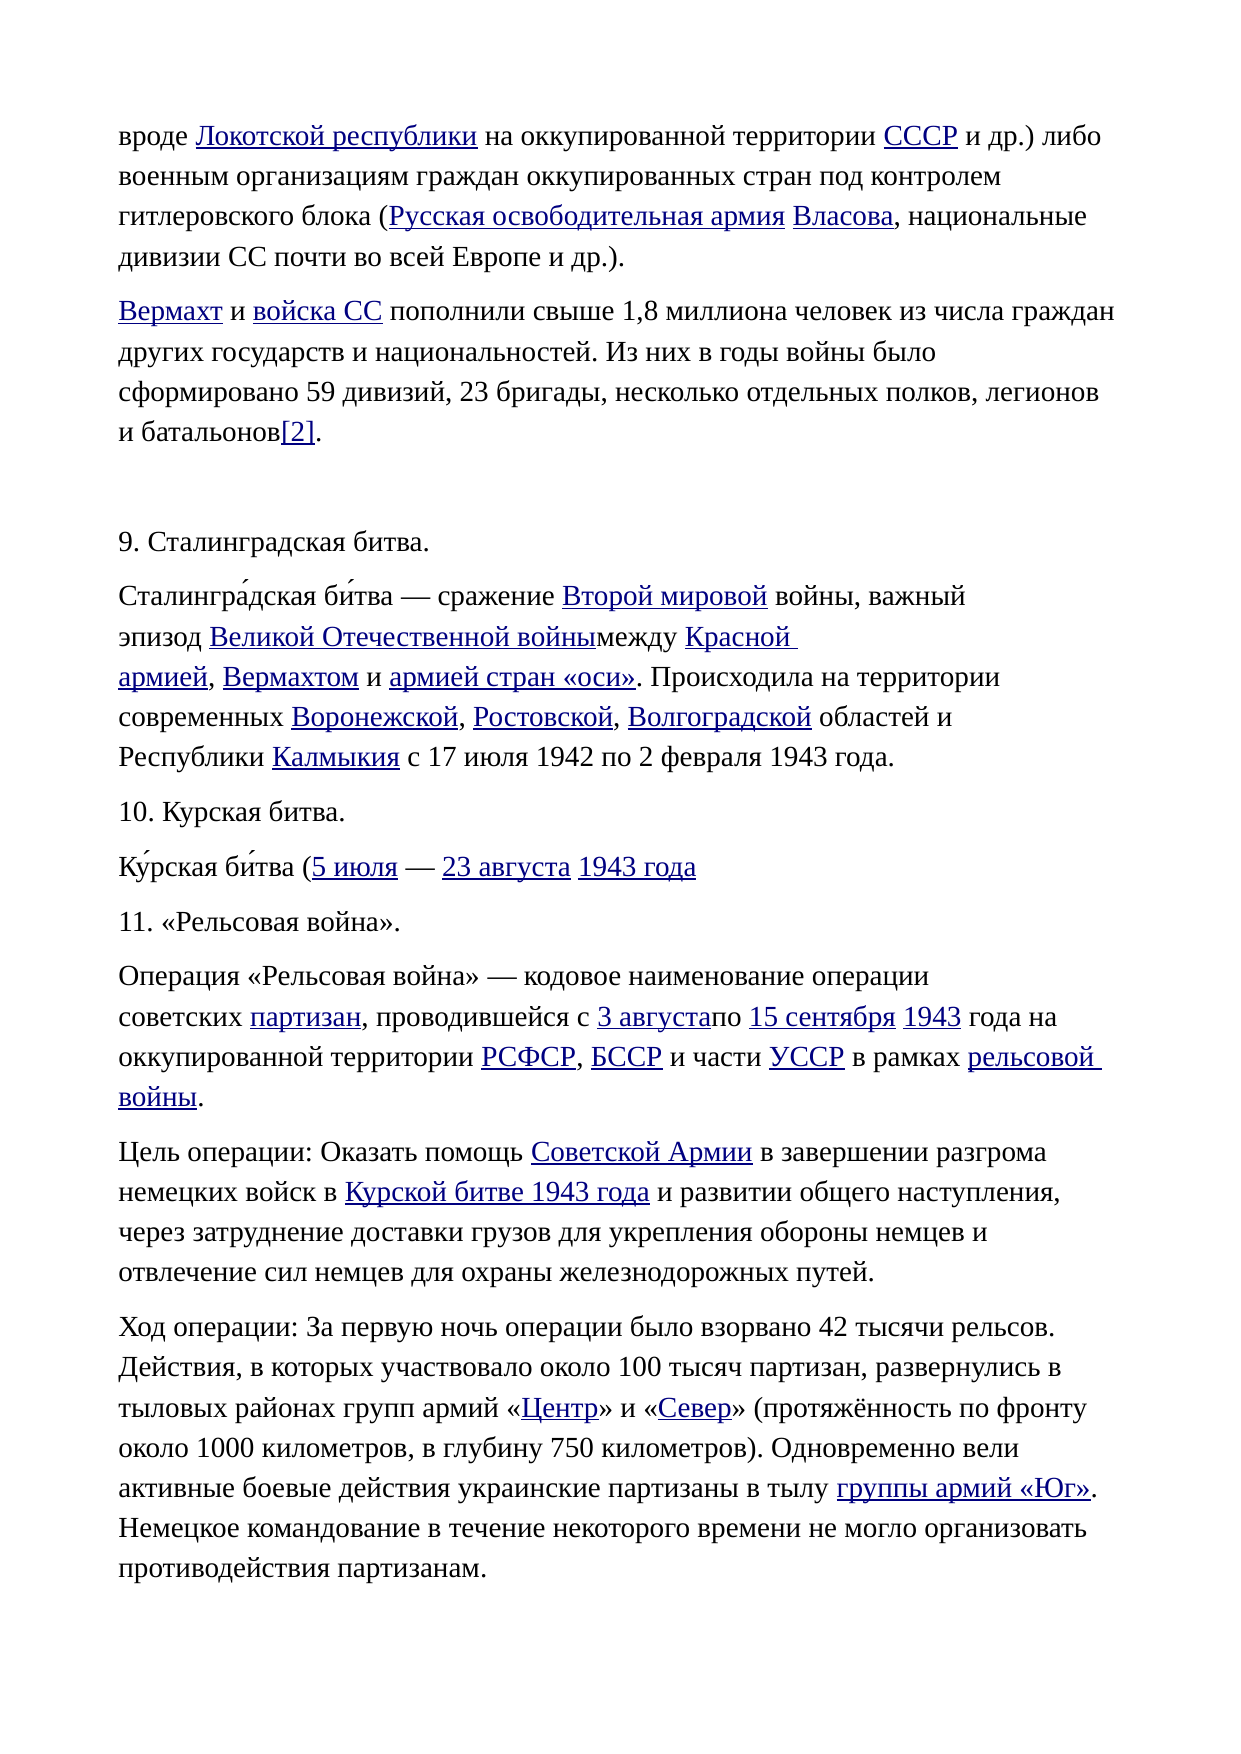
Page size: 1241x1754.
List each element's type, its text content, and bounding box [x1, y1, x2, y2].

text Вермахт и войска СС пополнили свыше 1,8 миллиона человек из числа граждан других государств и национальностей. Из них в годы войны было сформировано 59 дивизий, 23 бригады, несколько отдельных полков, легионов и батальонов[2]. [118, 293, 1122, 448]
text 9. Сталинградская битва. [118, 524, 1122, 557]
text 10. Курская битва. [118, 794, 1122, 828]
text Операция «Рельсовая война» — кодовое наименование операции советских партизан, проводившейся с 3 августапо 15 сентября 1943 года на оккупированной территории РСФСР, БССР и части УССР в рамках рельсовой войны. [118, 958, 1122, 1113]
text Цель операции: Оказать помощь Советской Армии в завершении разгрома немецких войск в Курской битве 1943 года и развитии общего наступления, через затруднение доставки грузов для укрепления обороны немцев и отвлечение сил немцев для охраны железнодорожных путей. [118, 1134, 1122, 1288]
text Ку́рская би́тва (5 июля — 23 августа 1943 года [118, 849, 1122, 882]
text вроде Локотской республики на оккупированной территории СССР и др.) либо военным организациям граждан оккупированных стран под контролем гитлеровского блока (Русская освободительная армия Власова, национальные дивизии СС почти во всей Европе и др.). [118, 118, 1122, 272]
text Ход операции: За первую ночь операции было взорвано 42 тысячи рельсов. Действия, в которых участвовало около 100 тысяч партизан, развернулись в тыловых районах групп армий «Центр» и «Север» (протяжённость по фронту около 1000 километров, в глубину 750 километров). Одновременно вели активные боевые действия украинские партизаны в тылу группы армий «Юг». Немецкое командование в течение некоторого времени не могло организовать противодействия партизанам. [118, 1309, 1122, 1584]
text 11. «Рельсовая война». [118, 904, 1122, 937]
text Сталингра́дская би́тва — сражение Второй мировой войны, важный эпизод Великой Отечественной войнымежду Красной армией, Вермахтом и армией стран «оси». Происходила на территории современных Воронежской, Ростовской, Волгоградской областей и Республики Калмыкия с 17 июля 1942 по 2 февраля 1943 года. [118, 578, 1122, 773]
